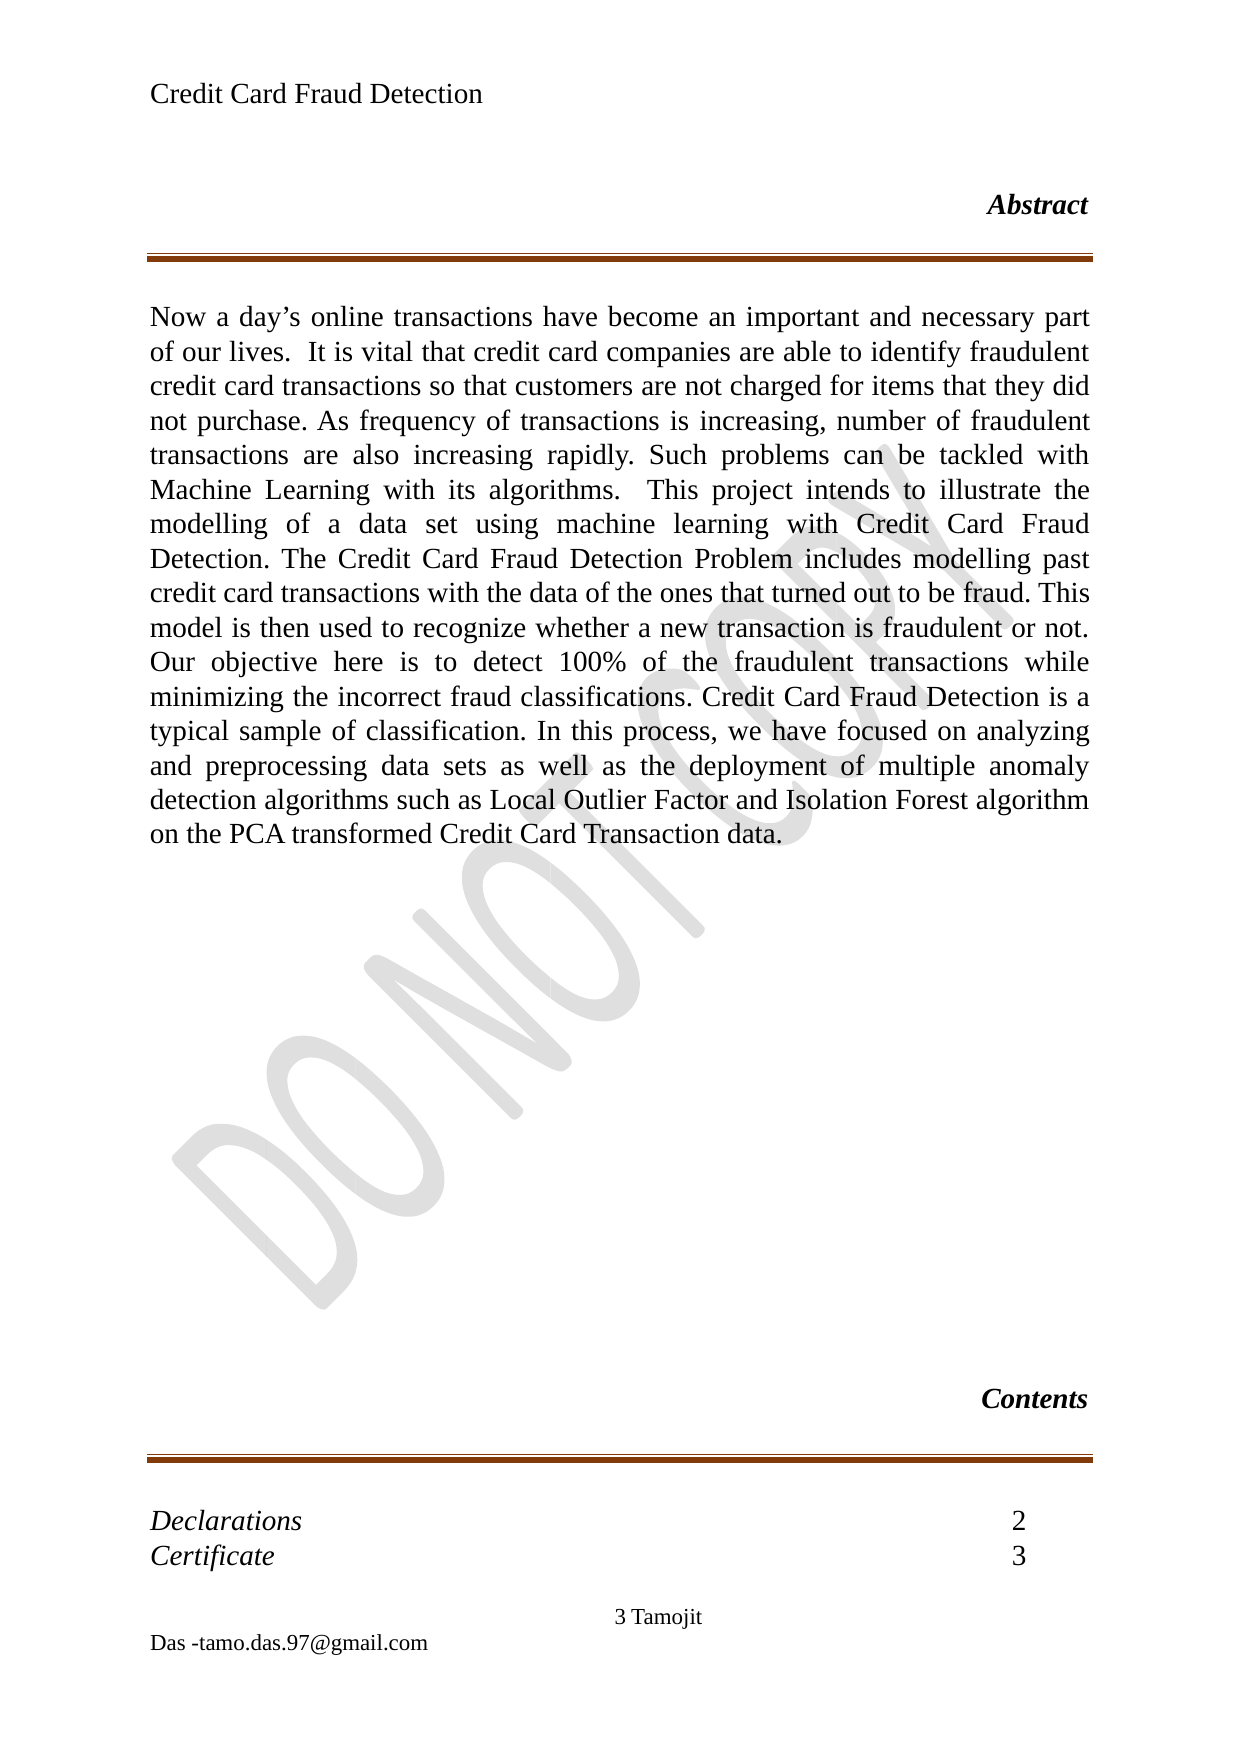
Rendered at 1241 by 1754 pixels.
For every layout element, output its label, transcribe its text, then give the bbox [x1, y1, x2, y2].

text Now a day’s online transactions have become an important and necessary part of our lives. It is vital that credit card companies are able to identify fraudulent credit card transactions so that customers are not charged for items that they did not purchase. As frequency of transactions is increasing, number of fraudulent transactions are also increasing rapidly. Such problems can be tackled with Machine Learning with its algorithms. This project intends to illustrate the modelling of a data set using machine learning with Credit Card Fraud Detection. The Credit Card Fraud Detection Problem includes modelling past credit card transactions with the data of the ones that turned out to be fraud. This model is then used to recognize whether a new transaction is fraudulent or not. Our objective here is to detect 100% of the fraudulent transactions while minimizing the incorrect fraud classifications. Credit Card Fraud Detection is a typical sample of classification. In this process, we have focused on analyzing and preprocessing data sets as well as the deployment of multiple anomaly detection algorithms such as Local Outlier Factor and Isolation Forest algorithm on the PCA transformed Credit Card Transaction data. [149, 299, 1091, 850]
text Declarations 2 [150, 1503, 1178, 1536]
text Abstract [150, 187, 1091, 221]
text Contents [150, 1381, 1091, 1414]
text Certificate 3 [150, 1538, 1178, 1572]
